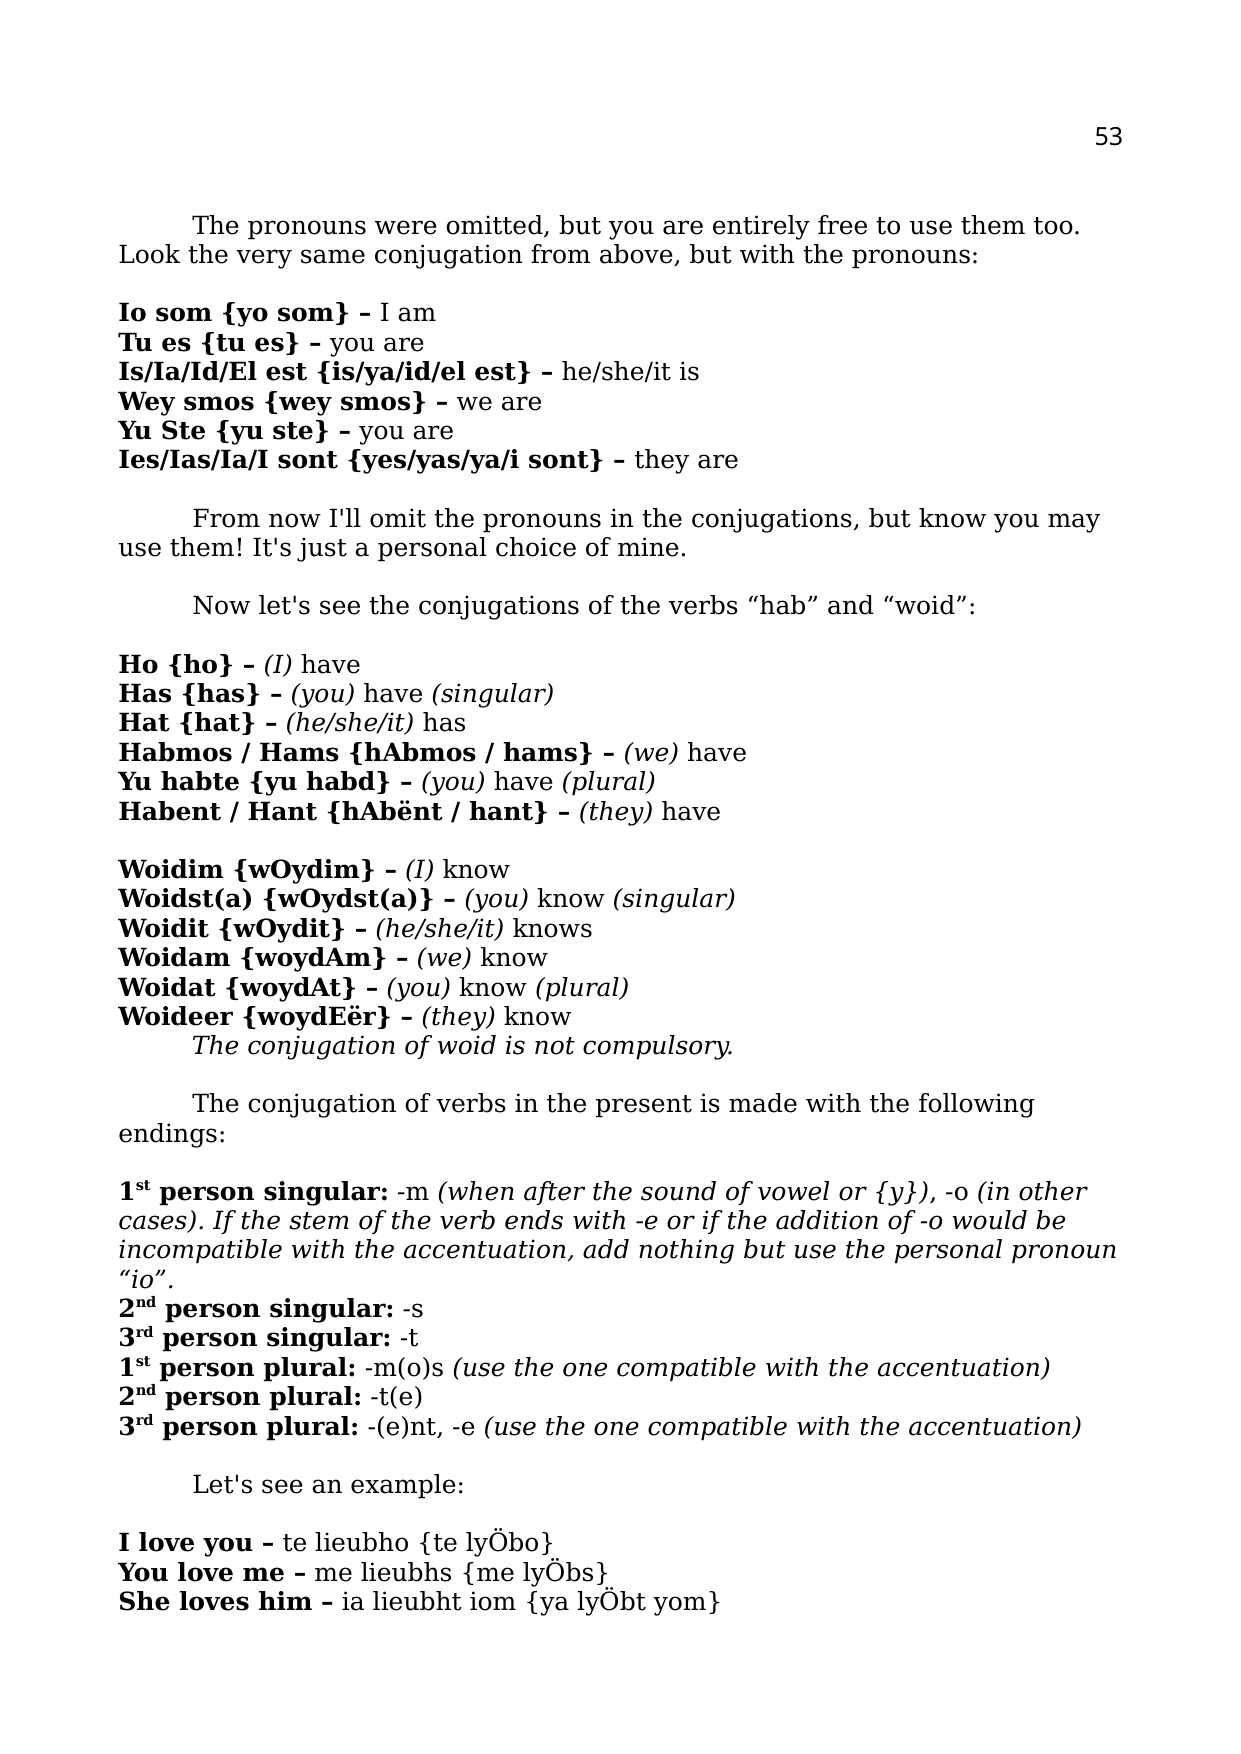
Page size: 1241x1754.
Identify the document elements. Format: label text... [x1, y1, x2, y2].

text Habent / Hant {hAbënt / hant} – (they) have [118, 796, 1123, 826]
text 1st person singular: -m (when after the sound of vowel or {y}), -o (in other cases). If the stem of the verb ends with -e or if the addition of -o would be incompatible with the accentuation, add nothing but use the personal pronoun “io”. [118, 1177, 1123, 1294]
text I love you – te lieubho {te lyÖbo} [118, 1528, 1123, 1558]
text Yu Ste {yu ste} – you are [118, 416, 1123, 445]
text Woidst(a) {wOydst(a)} – (you) know (singular) [118, 884, 1123, 914]
text Now let's see the conjugations of the verbs “hab” and “woid”: [118, 591, 1123, 620]
text Tu es {tu es} – you are [118, 328, 1123, 357]
text The conjugation of verbs in the present is made with the following endings: [118, 1089, 1123, 1148]
text Woidim {wOydim} – (I) know [118, 855, 1123, 884]
text Ho {ho} – (I) have [118, 649, 1123, 679]
text 1st person plural: -m(o)s (use the one compatible with the accentuation) [118, 1353, 1123, 1382]
text Hat {hat} – (he/she/it) has [118, 708, 1123, 738]
text Woidit {wOydit} – (he/she/it) knows [118, 914, 1123, 943]
text Ies/Ias/Ia/I sont {yes/yas/ya/i sont} – they are [118, 445, 1123, 474]
text Let's see an example: [118, 1470, 1123, 1499]
text Yu habte {yu habd} – (you) have (plural) [118, 767, 1123, 796]
text Has {has} – (you) have (singular) [118, 679, 1123, 708]
text The pronouns were omitted, but you are entirely free to use them too. Look the very same conjugation from above, but with the pronouns: [118, 211, 1123, 269]
text The conjugation of woid is not compulsory. [192, 1031, 1123, 1060]
text Is/Ia/Id/El est {is/ya/id/el est} – he/she/it is [118, 357, 1123, 386]
text 3rd person singular: -t [118, 1323, 1123, 1353]
text You love me – me lieubhs {me lyÖbs} [118, 1558, 1123, 1587]
text She loves him – ia lieubht iom {ya lyÖbt yom} [118, 1587, 1123, 1616]
text Io som {yo som} – I am [118, 298, 1123, 328]
text Wey smos {wey smos} – we are [118, 386, 1123, 416]
text From now I'll omit the pronouns in the conjugations, but know you may use them! It's just a personal choice of mine. [118, 504, 1123, 562]
text Woideer {woydEër} – (they) know [118, 1002, 1123, 1031]
text 2nd person plural: -t(e) [118, 1382, 1123, 1411]
text Woidam {woydAm} – (we) know [118, 943, 1123, 972]
text Habmos / Hams {hAbmos / hams} – (we) have [118, 738, 1123, 767]
text Woidat {woydAt} – (you) know (plural) [118, 972, 1123, 1002]
text 3rd person plural: -(e)nt, -e (use the one compatible with the accentuation) [118, 1411, 1123, 1441]
text 2nd person singular: -s [118, 1294, 1123, 1323]
